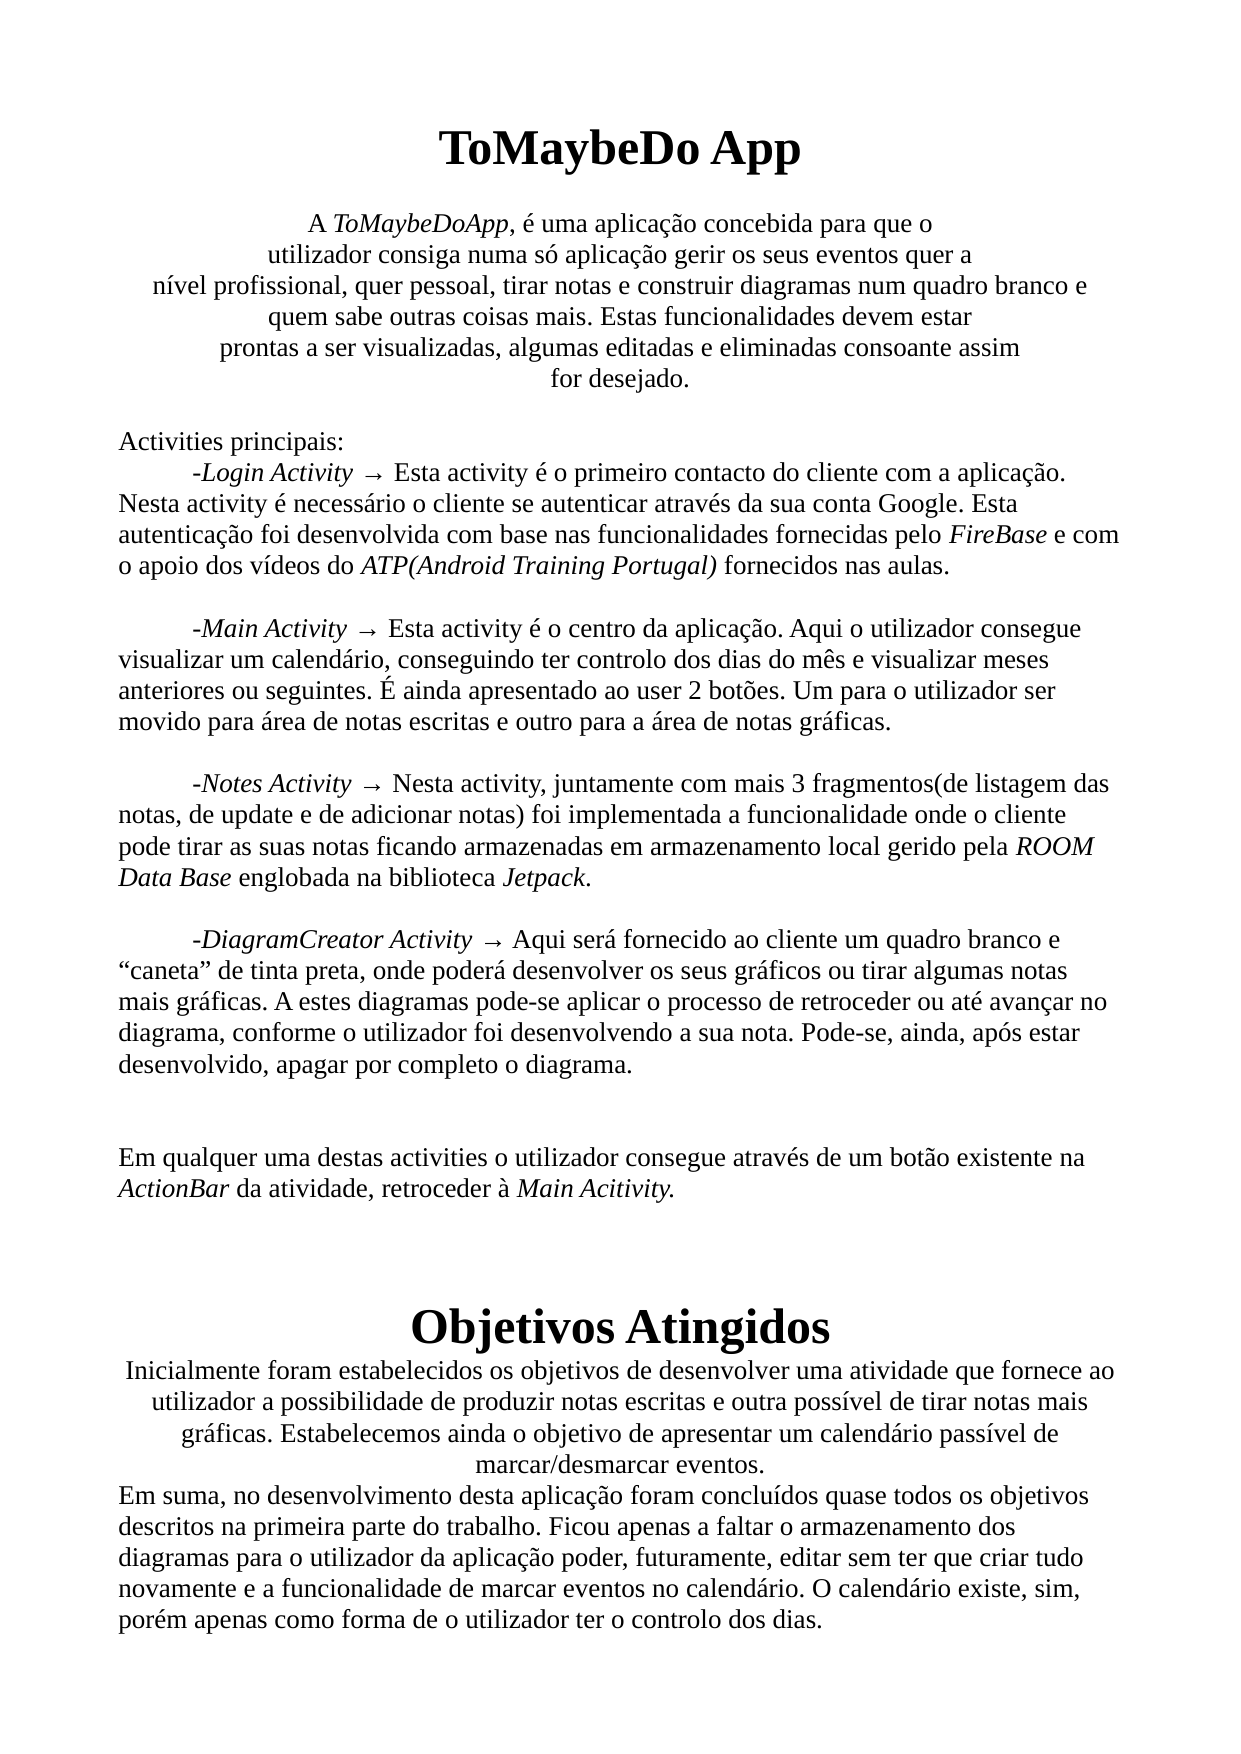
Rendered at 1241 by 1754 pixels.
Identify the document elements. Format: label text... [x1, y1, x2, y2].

text Objetivos Atingidos [118, 1297, 1122, 1354]
text quem sabe outras coisas mais. Estas funcionalidades devem estar [118, 300, 1122, 331]
text -Notes Activity → Nesta activity, juntamente com mais 3 fragmentos(de listagem das notas, de update e de adicionar notas) foi implementada a funcionalidade onde o cliente pode tirar as suas notas ficando armazenadas em armazenamento local gerido pela ROOM Data Base englobada na biblioteca Jetpack. [118, 767, 1122, 892]
text Activities principais: [118, 425, 1122, 456]
text -Login Activity → Esta activity é o primeiro contacto do cliente com a aplicação. Nesta activity é necessário o cliente se autenticar através da sua conta Google. Esta autenticação foi desenvolvida com base nas funcionalidades fornecidas pelo FireBase e com o apoio dos vídeos do ATP(Android Training Portugal) fornecidos nas aulas. [118, 456, 1122, 581]
text Em suma, no desenvolvimento desta aplicação foram concluídos quase todos os objetivos descritos na primeira parte do trabalho. Ficou apenas a faltar o armazenamento dos diagramas para o utilizador da aplicação poder, futuramente, editar sem ter que criar tudo novamente e a funcionalidade de marcar eventos no calendário. O calendário existe, sim, porém apenas como forma de o utilizador ter o controlo dos dias. [118, 1479, 1122, 1635]
text -DiagramCreator Activity → Aqui será fornecido ao cliente um quadro branco e “caneta” de tinta preta, onde poderá desenvolver os seus gráficos ou tirar algumas notas mais gráficas. A estes diagramas pode-se aplicar o processo de retroceder ou até avançar no diagrama, conforme o utilizador foi desenvolvendo a sua nota. Pode-se, ainda, após estar desenvolvido, apagar por completo o diagrama. [118, 923, 1122, 1079]
text prontas a ser visualizadas, algumas editadas e eliminadas consoante assim [118, 331, 1122, 362]
text Inicialmente foram estabelecidos os objetivos de desenvolver uma atividade que fornece ao utilizador a possibilidade de produzir notas escritas e outra possível de tirar notas mais gráficas. Estabelecemos ainda o objetivo de apresentar um calendário passível de marcar/desmarcar eventos. [118, 1354, 1122, 1479]
text for desejado. [118, 362, 1122, 394]
text utilizador consiga numa só aplicação gerir os seus eventos quer a [118, 238, 1122, 269]
text -Main Activity → Esta activity é o centro da aplicação. Aqui o utilizador consegue visualizar um calendário, conseguindo ter controlo dos dias do mês e visualizar meses anteriores ou seguintes. É ainda apresentado ao user 2 botões. Um para o utilizador ser movido para área de notas escritas e outro para a área de notas gráficas. [118, 612, 1122, 736]
text A ToMaybeDoApp, é uma aplicação concebida para que o [118, 207, 1122, 238]
text Em qualquer uma destas activities o utilizador consegue através de um botão existente na ActionBar da atividade, retroceder à Main Acitivity. [118, 1141, 1122, 1203]
text nível profissional, quer pessoal, tirar notas e construir diagramas num quadro branco e [118, 269, 1122, 300]
text ToMaybeDo App [118, 118, 1122, 176]
